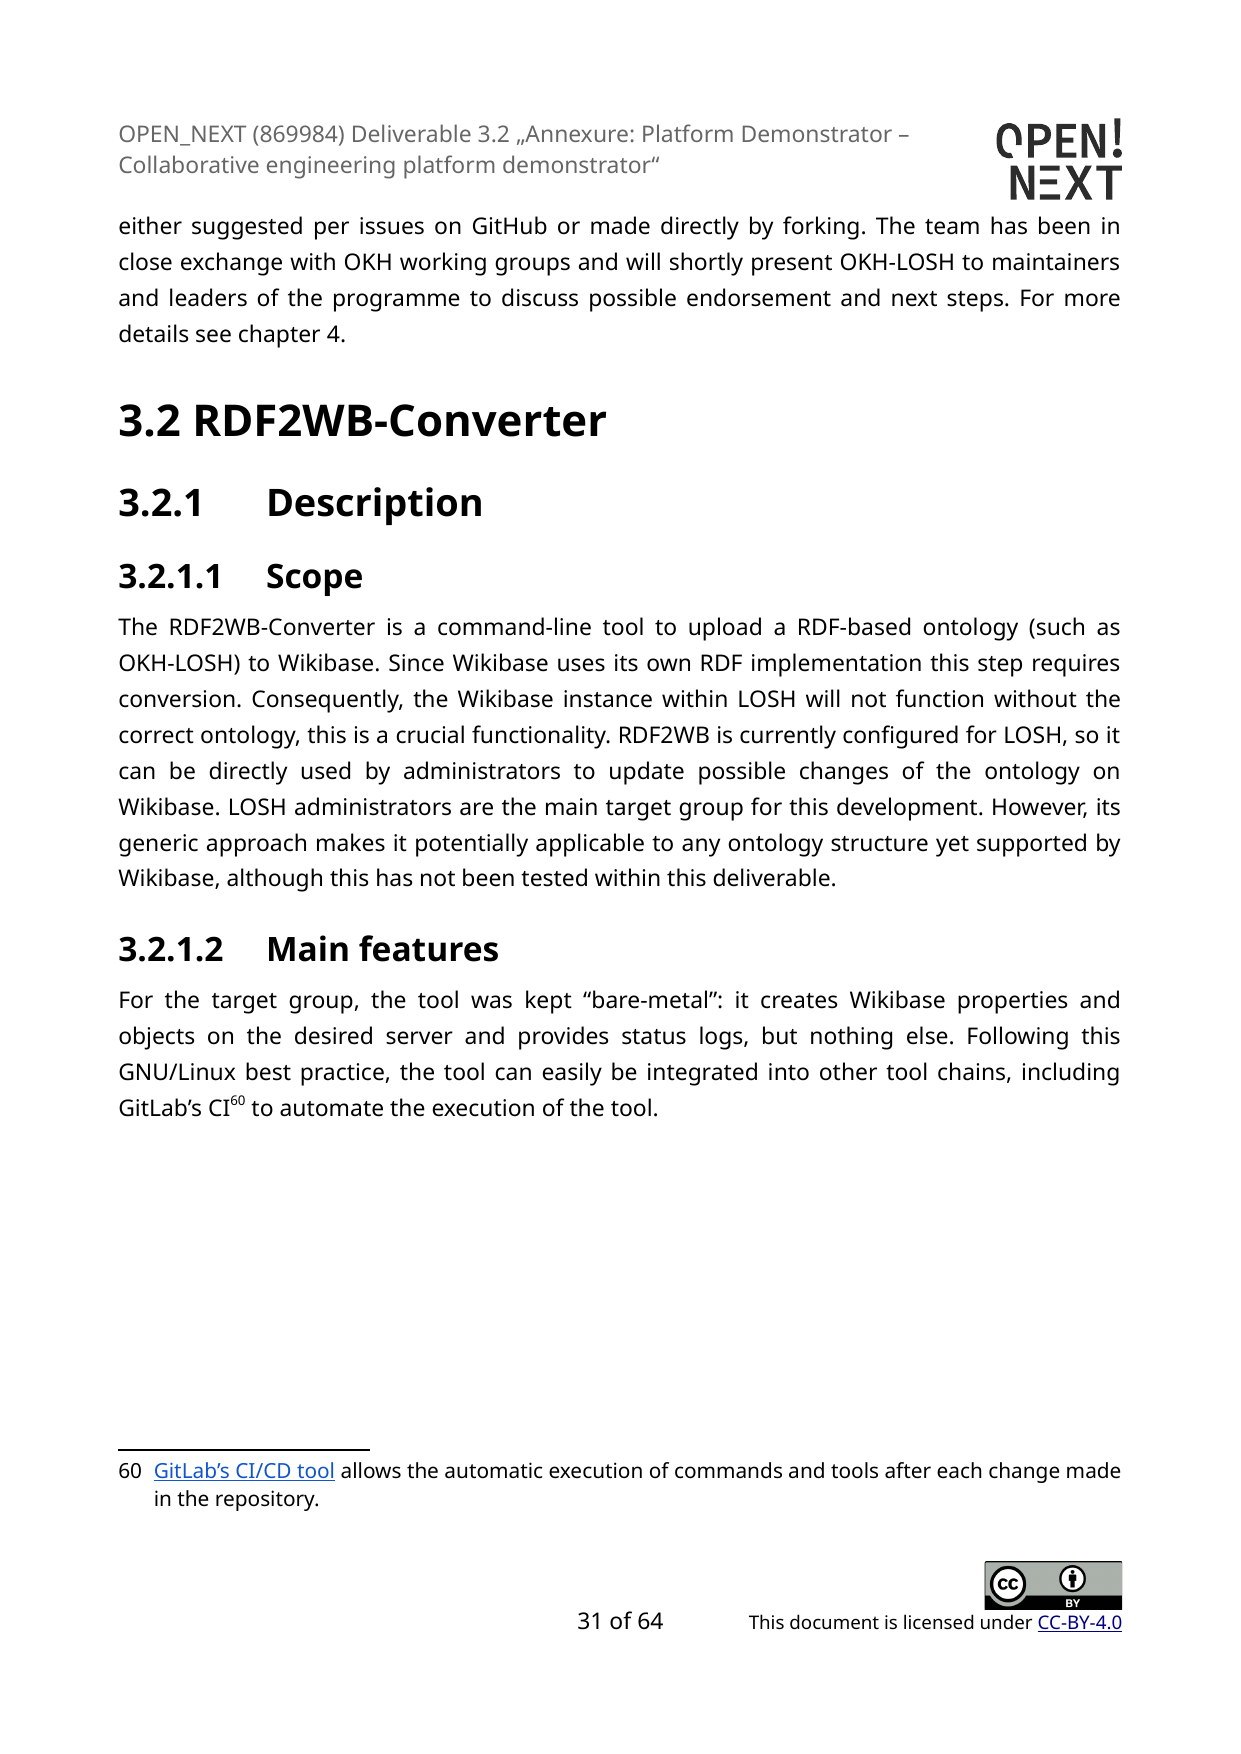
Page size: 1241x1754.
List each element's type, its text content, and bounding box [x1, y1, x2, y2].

text either suggested per issues on GitHub or made directly by forking. The team has been in close exchange with OKH working groups and will shortly present OKH-LOSH to maintainers and leaders of the programme to discuss possible endorsement and next steps. For more details see chapter 4. [118, 210, 1122, 349]
subtitle Main features [118, 925, 1122, 971]
text The RDF2WB-Converter is a command-line tool to upload a RDF-based ontology (such as OKH-LOSH) to Wikibase. Since Wikibase uses its own RDF implementation this step requires conversion. Consequently, the Wikibase instance within LOSH will not function without the correct ontology, this is a crucial functionality. RDF2WB is currently configured for LOSH, so it can be directly used by administrators to update possible changes of the ontology on Wikibase. LOSH administrators are the main target group for this development. However, its generic approach makes it potentially applicable to any ontology structure yet supported by Wikibase, although this has not been tested within this deliverable. [118, 611, 1122, 894]
subtitle RDF2WB-Converter [118, 389, 1122, 449]
subtitle Description [118, 476, 1122, 528]
text GitLab’s CI/CD tool allows the automatic execution of commands and tools after each change made in the repository. [118, 1456, 1122, 1513]
picture [984, 1561, 1123, 1610]
text For the target group, the tool was kept “bare-metal”: it creates Wikibase properties and objects on the desired server and provides status logs, but nothing else. Following this GNU/Linux best practice, the tool can easily be integrated into other tool chains, including GitLab’s CI to automate the execution of the tool. [118, 984, 1122, 1123]
subtitle Scope [118, 553, 1122, 598]
